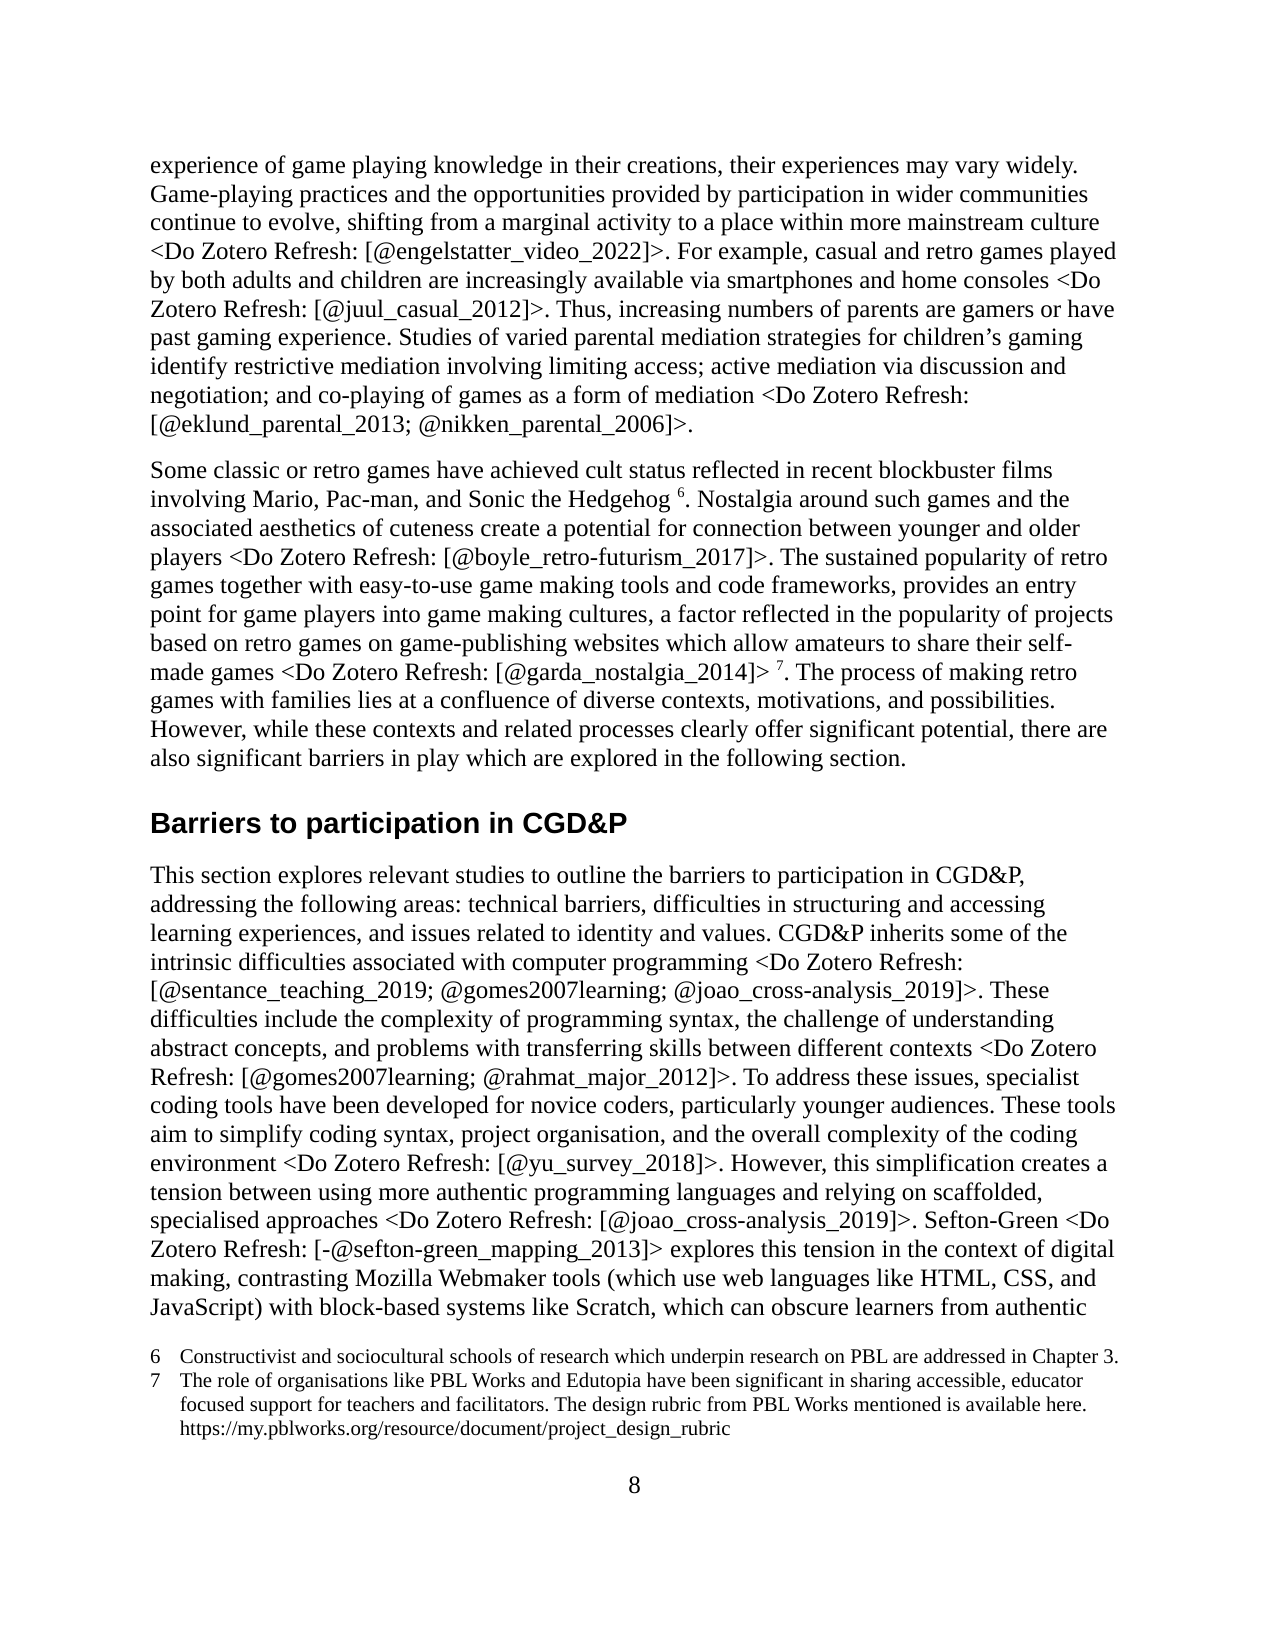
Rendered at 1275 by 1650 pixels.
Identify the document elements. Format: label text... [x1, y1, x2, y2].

text This section explores relevant studies to outline the barriers to participation in CGD&P, addressing the following areas: technical barriers, difficulties in structuring and accessing learning experiences, and issues related to identity and values. CGD&P inherits some of the intrinsic difficulties associated with computer programming <Do Zotero Refresh: [@sentance_teaching_2019; @gomes2007learning; @joao_cross-analysis_2019]>. These difficulties include the complexity of programming syntax, the challenge of understanding abstract concepts, and problems with transferring skills between different contexts <Do Zotero Refresh: [@gomes2007learning; @rahmat_major_2012]>. To address these issues, specialist coding tools have been developed for novice coders, particularly younger audiences. These tools aim to simplify coding syntax, project organisation, and the overall complexity of the coding environment <Do Zotero Refresh: [@yu_survey_2018]>. However, this simplification creates a tension between using more authentic programming languages and relying on scaffolded, specialised approaches <Do Zotero Refresh: [@joao_cross-analysis_2019]>. Sefton-Green <Do Zotero Refresh: [-@sefton-green_mapping_2013]> explores this tension in the context of digital making, contrasting Mozilla Webmaker tools (which use web languages like HTML, CSS, and JavaScript) with block-based systems like Scratch, which can obscure learners from authentic [150, 861, 1125, 1321]
text Some classic or retro games have achieved cult status reflected in recent blockbuster films involving Mario, Pac-man, and Sonic the Hedgehog . Nostalgia around such games and the associated aesthetics of cuteness create a potential for connection between younger and older players <Do Zotero Refresh: [@boyle_retro-futurism_2017]>. The sustained popularity of retro games together with easy-to-use game making tools and code frameworks, provides an entry point for game players into game making cultures, a factor reflected in the popularity of projects based on retro games on game-publishing websites which allow amateurs to share their self-made games <Do Zotero Refresh: [@garda_nostalgia_2014]> . The process of making retro games with families lies at a confluence of diverse contexts, motivations, and possibilities. However, while these contexts and related processes clearly offer significant potential, there are also significant barriers in play which are explored in the following section. [150, 455, 1125, 772]
text The role of organisations like PBL Works and Edutopia have been significant in sharing accessible, educator focused support for teachers and facilitators. The design rubric from PBL Works mentioned is available here. https://my.pblworks.org/resource/document/project_design_rubric [150, 1368, 1125, 1440]
text experience of game playing knowledge in their creations, their experiences may vary widely. Game-playing practices and the opportunities provided by participation in wider communities continue to evolve, shifting from a marginal activity to a place within more mainstream culture <Do Zotero Refresh: [@engelstatter_video_2022]>. For example, casual and retro games played by both adults and children are increasingly available via smartphones and home consoles <Do Zotero Refresh: [@juul_casual_2012]>. Thus, increasing numbers of parents are gamers or have past gaming experience. Studies of varied parental mediation strategies for children’s gaming identify restrictive mediation involving limiting access; active mediation via discussion and negotiation; and co-playing of games as a form of mediation <Do Zotero Refresh: [@eklund_parental_2013; @nikken_parental_2006]>. [150, 150, 1125, 437]
subtitle Barriers to participation in CGD&P [150, 806, 1125, 839]
text Constructivist and sociocultural schools of research which underpin research on PBL are addressed in Chapter 3. [150, 1344, 1125, 1368]
